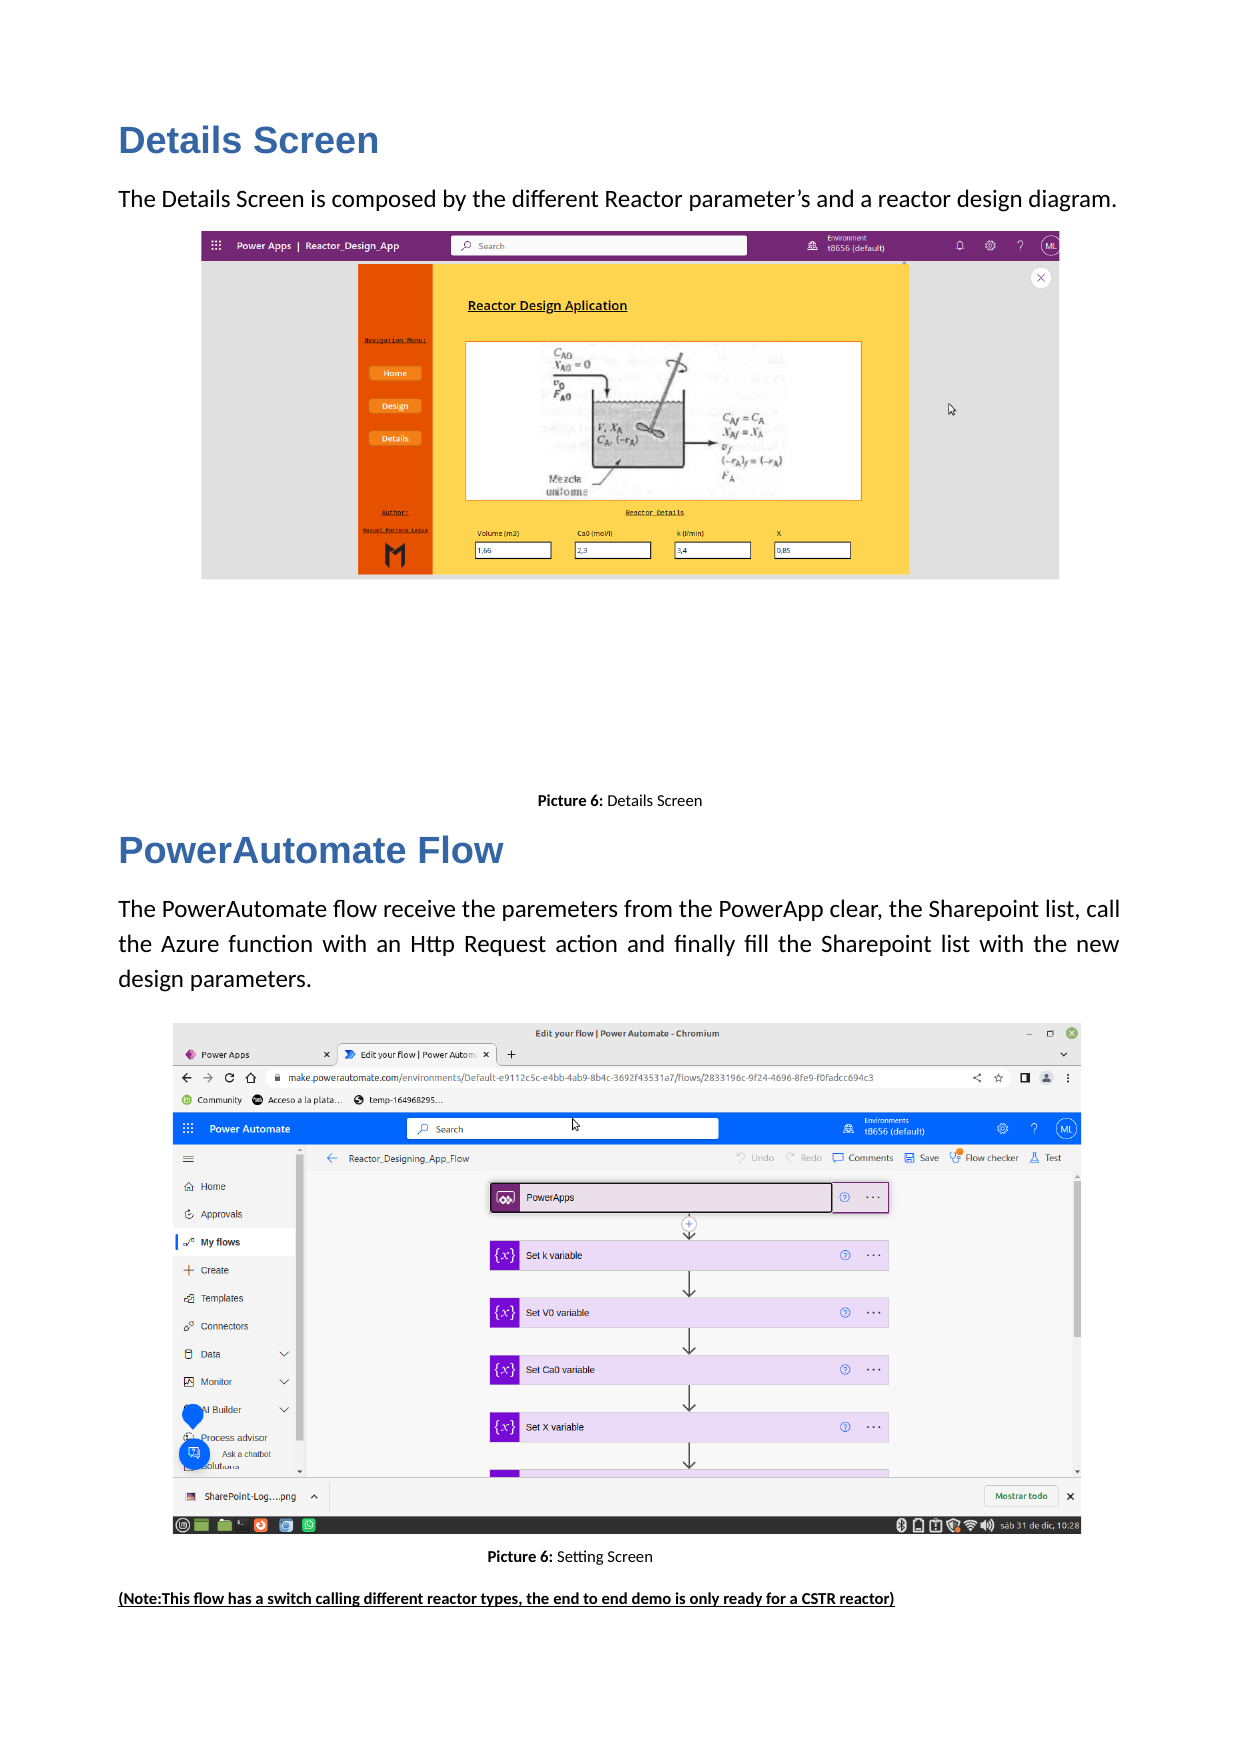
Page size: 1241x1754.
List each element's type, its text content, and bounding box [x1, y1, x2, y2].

text (Note:This flow has a switch calling different reactor types, the end to end demo is only ready for a CSTR reactor) [118, 1588, 1122, 1608]
picture [172, 1023, 1082, 1534]
text The PowerAutomate flow receive the paremeters from the PowerApp clear, the Sharepoint list, call the Azure function with an Http Request action and finally fill the Sharepoint list with the new design parameters. [118, 893, 1122, 993]
text Details Screen [118, 118, 1122, 162]
text Picture 6: Setting Screen [118, 1012, 1122, 1569]
text Picture 6: Details Screen [118, 790, 1122, 810]
text The Details Screen is composed by the different Reactor parameter’s and a reactor design diagram. [118, 183, 1122, 213]
picture [201, 231, 1060, 580]
text PowerAutomate Flow [118, 828, 1122, 872]
